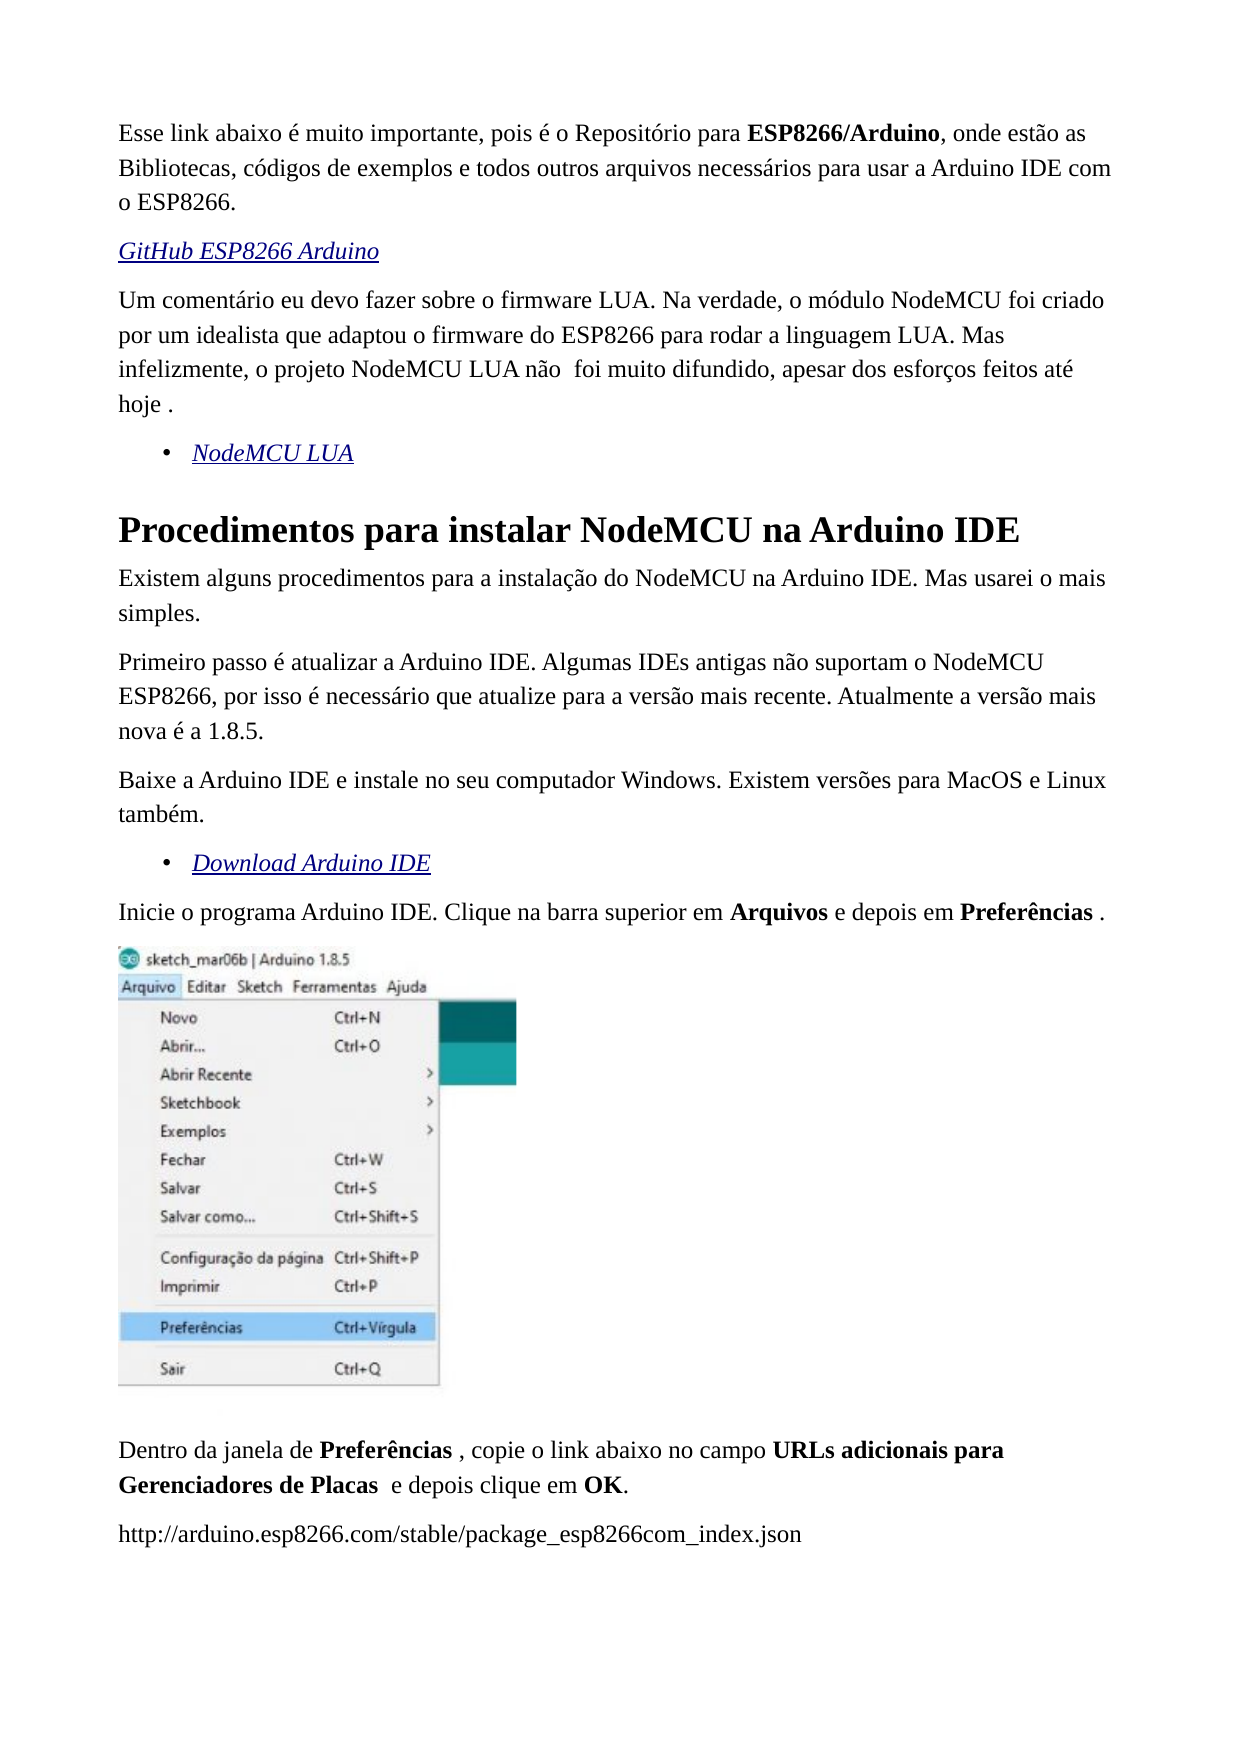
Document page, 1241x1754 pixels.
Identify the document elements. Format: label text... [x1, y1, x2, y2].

text Dentro da janela de Preferências , copie o link abaixo no campo URLs adicionais para Gerenciadores de Placas e depois clique em OK. [118, 1436, 1122, 1499]
subtitle Procedimentos para instalar NodeMCU na Arduino IDE [118, 508, 1122, 551]
list NodeMCU LUA [162, 438, 1122, 466]
text GitHub ESP8266 Arduino [118, 236, 1122, 265]
text http://arduino.esp8266.com/stable/package_esp8266com_index.json [118, 1519, 1122, 1548]
picture [118, 946, 517, 1416]
text Primeiro passo é atualizar a Arduino IDE. Algumas IDEs antigas não suportam o NodeMCU ESP8266, por isso é necessário que atualize para a versão mais recente. Atualmente a versão mais nova é a 1.8.5. [118, 647, 1122, 744]
text Baixe a Arduino IDE e instale no seu computador Windows. Existem versões para MacOS e Linux também. [118, 765, 1122, 828]
text Existem alguns procedimentos para a instalação do NodeMCU na Arduino IDE. Mas usarei o mais simples. [118, 563, 1122, 626]
list Download Arduino IDE [162, 848, 1122, 877]
text Esse link abaixo é muito importante, pois é o Repositório para ESP8266/Arduino, onde estão as Bibliotecas, códigos de exemplos e todos outros arquivos necessários para usar a Arduino IDE com o ESP8266. [118, 118, 1122, 216]
text Inicie o programa Arduino IDE. Clique na barra superior em Arquivos e depois em Preferências . [118, 897, 1122, 926]
text Um comentário eu devo fazer sobre o firmware LUA. Na verdade, o módulo NodeMCU foi criado por um idealista que adaptou o firmware do ESP8266 para rodar a linguagem LUA. Mas infelizmente, o projeto NodeMCU LUA não foi muito difundido, apesar dos esforços feitos até hoje . [118, 285, 1122, 417]
